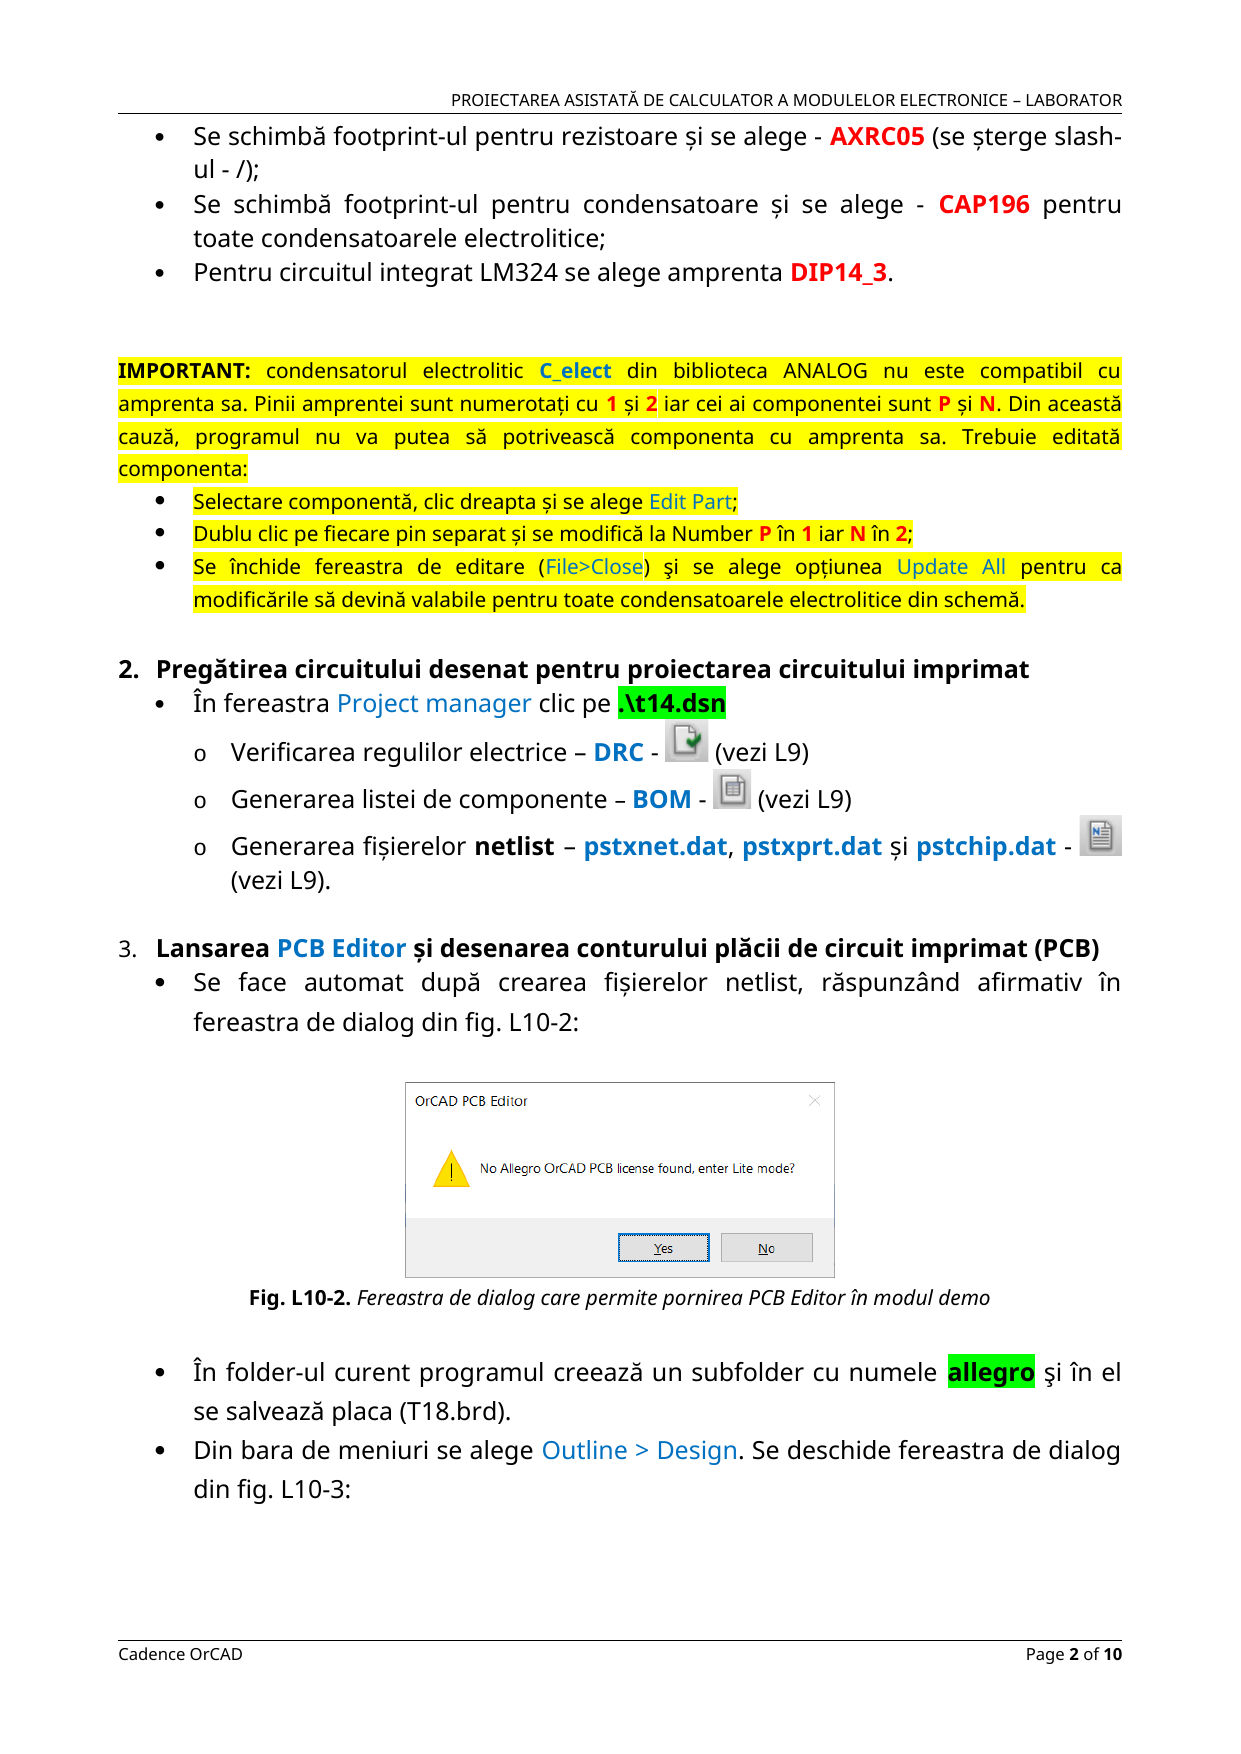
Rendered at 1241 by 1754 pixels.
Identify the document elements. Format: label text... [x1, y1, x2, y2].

list Pregătirea circuitului desenat pentru proiectarea circuitului imprimat [118, 651, 1122, 686]
list În fereastra Project manager clic pe .\t14.dsn [156, 686, 1122, 719]
list Fig. L10-2. Fereastra de dialog care permite pornirea PCB Editor în modul demo [118, 1283, 1122, 1311]
list În folder-ul curent programul creează un subfolder cu numele allegro şi în el se salvează placa (T18.brd). [156, 1354, 1122, 1428]
list Dublu clic pe fiecare pin separat şi se modifică la Number P în 1 iar N în 2; [156, 519, 1122, 548]
list Se schimbă footprint-ul pentru rezistoare şi se alege - AXRC05 (se șterge slash-ul - /); [156, 118, 1122, 186]
list Verificarea regulilor electrice – DRC - (vezi L9) [193, 719, 1122, 769]
list Se face automat după crearea fişierelor netlist, răspunzând afirmativ în fereastra de dialog din fig. L10-2: [156, 965, 1122, 1038]
list Se închide fereastra de editare (File>Close) şi se alege opțiunea Update All pentru ca modificările să devină valabile pentru toate condensatoarele electrolitice din schemă. [156, 552, 1122, 613]
list Generarea listei de componente – BOM - (vezi L9) [193, 769, 1122, 816]
list Pentru circuitul integrat LM324 se alege amprenta DIP14_3. [156, 254, 1122, 288]
list Lansarea PCB Editor şi desenarea conturului plăcii de circuit imprimat (PCB) [118, 931, 1122, 965]
picture [405, 1082, 835, 1278]
list Generarea fişierelor netlist – pstxnet.dat, pstxprt.dat şi pstchip.dat - (vezi L9). [193, 816, 1122, 897]
picture [665, 719, 709, 762]
picture [1079, 815, 1122, 856]
list Se schimbă footprint-ul pentru condensatoare şi se alege - CAP196 pentru toate condensatoarele electrolitice; [156, 186, 1122, 254]
list Din bara de meniuri se alege Outline > Design. Se deschide fereastra de dialog din fig. L10-3: [156, 1433, 1122, 1506]
list IMPORTANT: condensatorul electrolitic C_elect din biblioteca ANALOG nu este compatibil cu amprenta sa. Pinii amprentei sunt numerotați cu 1 şi 2 iar cei ai componentei sunt P şi N. Din această cauză, programul nu va putea să potrivească componenta cu amprenta sa. Trebuie editată componenta: [118, 357, 1122, 483]
list Selectare componentă, clic dreapta şi se alege Edit Part; [156, 487, 1122, 515]
picture [713, 769, 752, 809]
